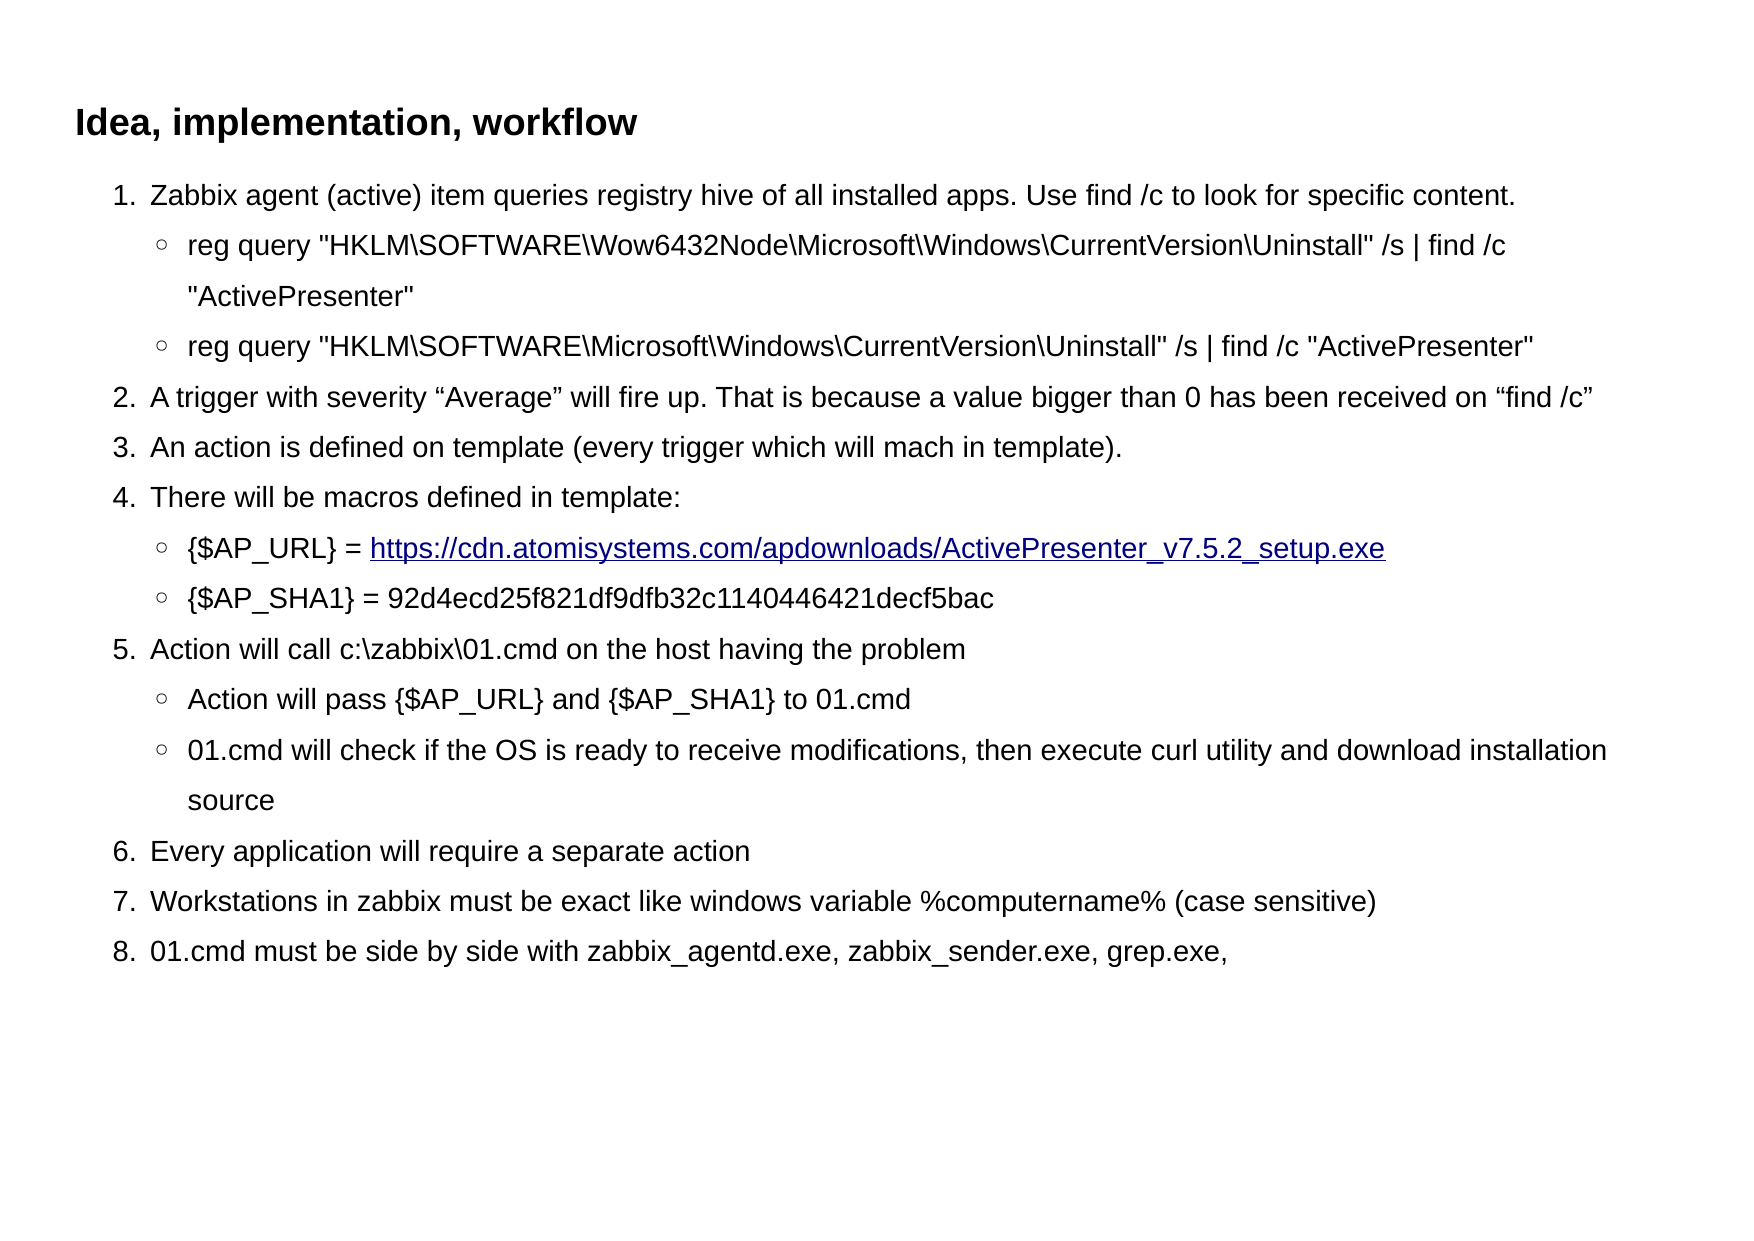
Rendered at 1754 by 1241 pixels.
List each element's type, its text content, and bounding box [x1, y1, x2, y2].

list Action will pass {$AP_URL} and {$AP_SHA1} to 01.cmd [150, 682, 1679, 716]
list Action will call c:\zabbix\01.cmd on the host having the problem [112, 632, 1679, 665]
list There will be macros defined in template: [112, 480, 1679, 514]
list Zabbix agent (active) item queries registry hive of all installed apps. Use find /c to look for specific content. [112, 178, 1679, 211]
list reg query "HKLM\SOFTWARE\Microsoft\Windows\CurrentVersion\Uninstall" /s | find /c "ActivePresenter" [150, 329, 1679, 363]
list Every application will require a separate action [112, 834, 1679, 867]
list A trigger with severity “Average” will fire up. That is because a value bigger than 0 has been received on “find /c” [112, 380, 1679, 413]
list {$AP_URL} = https://cdn.atomisystems.com/apdownloads/ActivePresenter_v7.5.2_setup.exe [150, 531, 1679, 564]
list 01.cmd will check if the OS is ready to receive modifications, then execute curl utility and download installation source [150, 733, 1679, 817]
list reg query "HKLM\SOFTWARE\Wow6432Node\Microsoft\Windows\CurrentVersion\Uninstall" /s | find /c "ActivePresenter" [150, 228, 1679, 312]
list {$AP_SHA1} = 92d4ecd25f821df9dfb32c1140446421decf5bac [150, 581, 1679, 615]
subtitle Idea, implementation, workflow [75, 100, 1679, 144]
list An action is defined on template (every trigger which will mach in template). [112, 430, 1679, 463]
list 01.cmd must be side by side with zabbix_agentd.exe, zabbix_sender.exe, grep.exe, [112, 934, 1679, 968]
list Workstations in zabbix must be exact like windows variable %computername% (case sensitive) [112, 884, 1679, 917]
